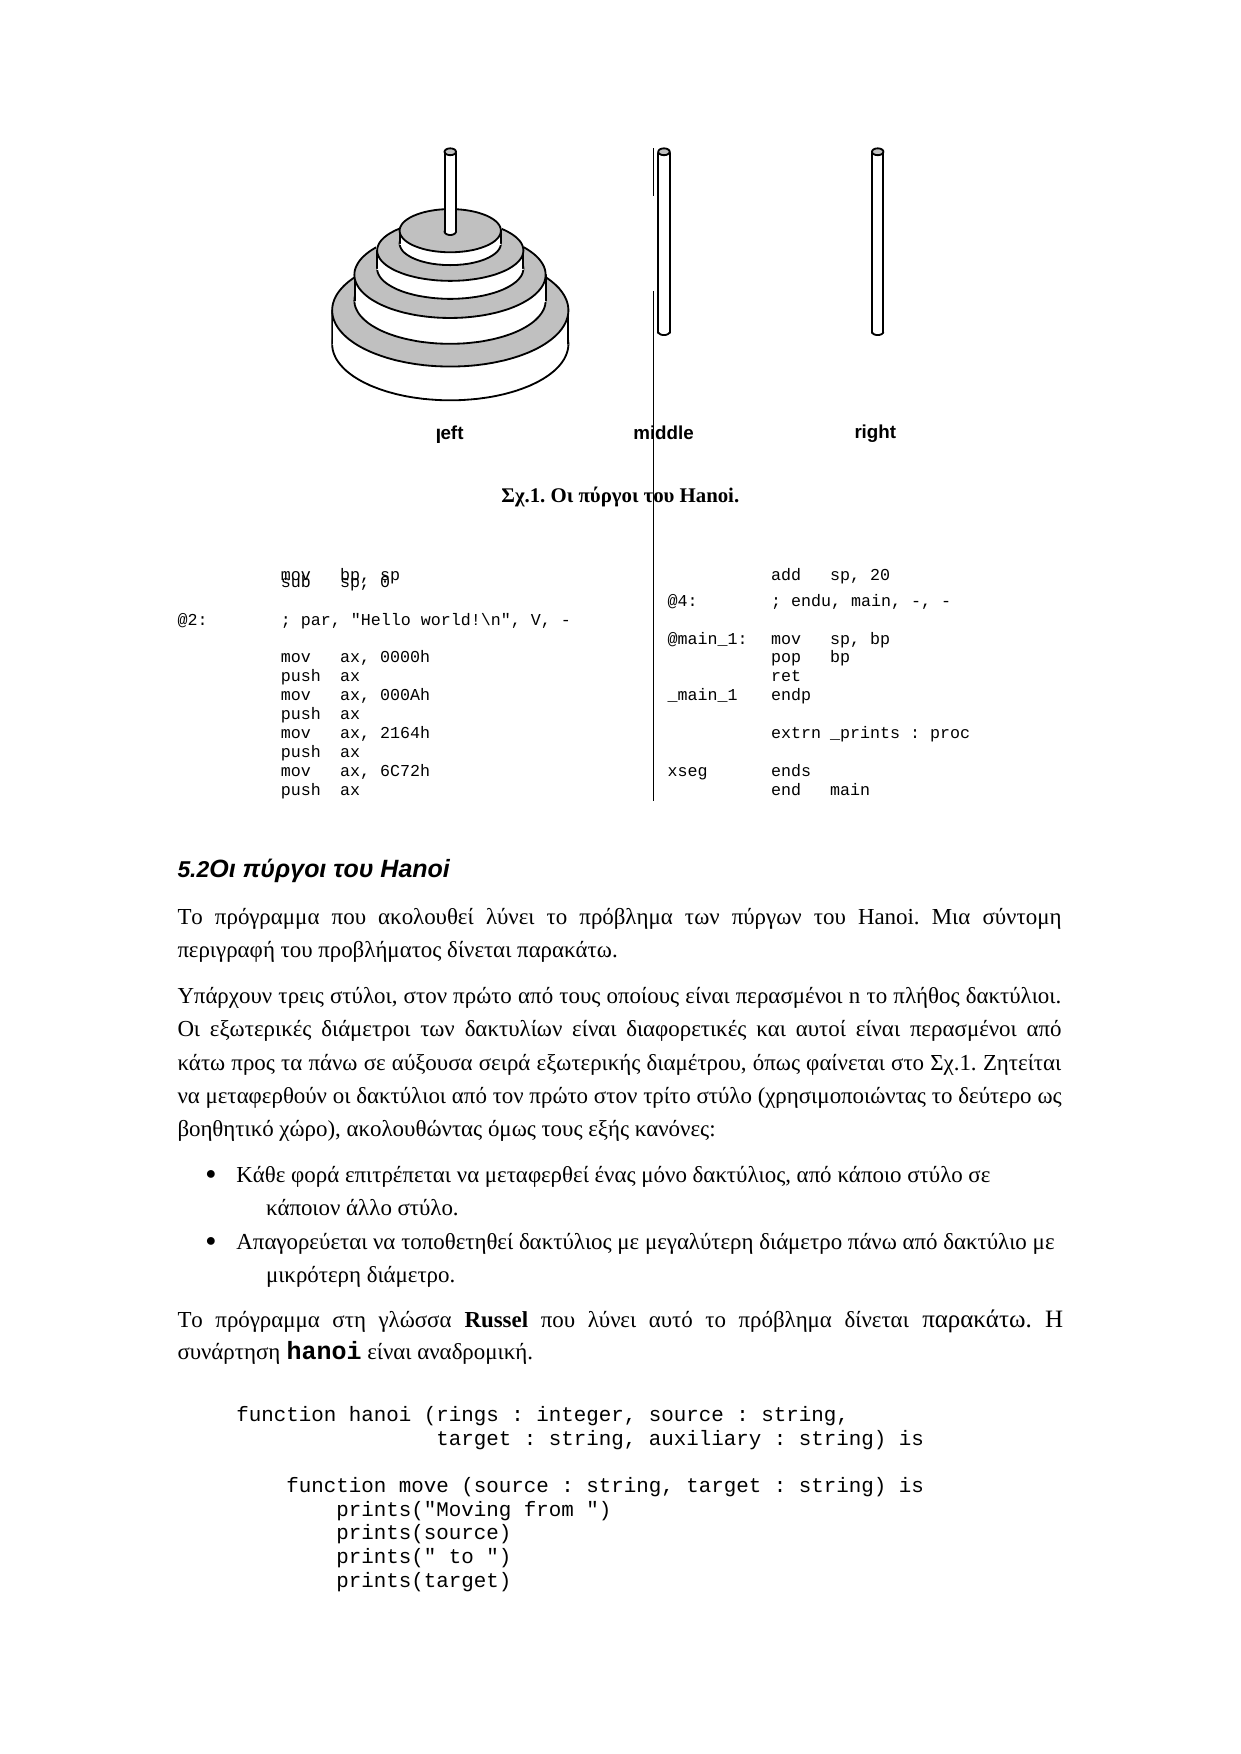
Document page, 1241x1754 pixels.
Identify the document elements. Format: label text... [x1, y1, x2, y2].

text mov ax, 4C00h [177, 404, 638, 423]
text mov ax, 6C72h [177, 762, 638, 781]
text target : string, auxiliary : string) is [236, 1428, 1063, 1451]
text assume cs:xseg, ds:xseg, ss:xseg [177, 310, 331, 328]
text @main_1: mov sp, bp [667, 630, 1063, 649]
text mov ax, 206Fh [667, 328, 1063, 347]
text mov ax, 6F77h [671, 291, 871, 310]
text mov bp, sp [177, 555, 638, 574]
text function move (source : string, target : string) is [236, 1475, 1063, 1499]
text push bp [177, 536, 638, 555]
text @2: ; par, "Hello world!\n", V, - [177, 611, 638, 630]
text @1: ; unit, main, -, - [177, 479, 331, 498]
text sub sp, 2 [667, 498, 1063, 517]
text int 21h [177, 423, 638, 442]
text 1: unit, main, -, - [177, 148, 445, 171]
text push ax [177, 781, 638, 800]
text @4: ; endu, main, -, - [667, 592, 1063, 611]
text call near ptr _main_1 [177, 385, 638, 404]
text Το πρόγραμμα στη γλώσσα Russel που λύνει αυτό το πρόβλημα δίνεται παρακάτω. Η συνάρτηση hanoi είναι αναδρομική. [177, 1300, 1063, 1367]
text push ax [671, 310, 871, 328]
text Υπάρχουν τρεις στύλοι, στον πρώτο από τους οποίους είναι περασμένοι n το πλήθος δακτύλιοι. Οι εξωτερικές διάμετροι των δακτυλίων είναι διαφορετικές και αυτοί είναι περασμένοι από κάτω προς τα πάνω σε αύξουσα σειρά εξωτερικής διαμέτρου, όπως φαίνεται στο Σχ.1. Ζητείται να μεταφερθούν οι δακτύλιοι από τον πρώτο στον τρίτο στύλο (χρησιμοποιώντας το δεύτερο ως βοηθητικό χώρο), ακολουθώντας όμως τους εξής κανόνες: [177, 975, 1063, 1142]
text Σχ.1. Οι πύργοι του Hanoi. [331, 474, 909, 507]
text org 100h [569, 328, 638, 347]
text 2: par, "Hello world!\n", V, - [457, 171, 638, 195]
text Ο τελικός κώδικας είναι ο εξής: [671, 226, 871, 259]
text 4: endu, main, -, - [884, 171, 1063, 195]
text prints(source) [236, 1522, 1063, 1546]
text call near ptr _prints [667, 536, 1063, 555]
text push ax [177, 743, 638, 762]
text pop bp [667, 649, 1063, 668]
text mov ax, 0000h [177, 649, 638, 668]
text 2: par, "Hello world!\n", V, - [177, 171, 444, 195]
text mov ax, 6548h [667, 404, 1063, 423]
text ret [667, 668, 1063, 687]
subtitle Οι πύργοι του Hanoi [177, 850, 1063, 883]
text 3: call, -, -, prints [670, 148, 872, 171]
text sub sp, 0 [177, 574, 638, 592]
text mov ax, 6F77h [884, 291, 1063, 310]
text mov ax, 000Ah [177, 687, 638, 706]
text 3: call, -, -, prints [883, 148, 1063, 171]
list Κάθε φορά επιτρέπεται να μεταφερθεί ένας μόνο δακτύλιος, από κάποιο στύλο σε κάποιον άλλο στύλο. [207, 1154, 1063, 1221]
text Ο τελικός κώδικας είναι ο εξής: [177, 226, 399, 259]
text push ax [667, 347, 1063, 366]
text function hanoi (rings : integer, source : string, [236, 1404, 1063, 1428]
text _main_1 endp [667, 687, 1063, 706]
text mov ax, 6C6Ch [667, 366, 1063, 385]
text assume cs:xseg, ds:xseg, ss:xseg [569, 310, 638, 328]
text xseg segment public 'code' [569, 291, 638, 310]
text Ο τελικός κώδικας είναι ο εξής: [884, 226, 1063, 259]
text main proc near [536, 366, 638, 385]
text prints(target) [236, 1569, 1063, 1593]
text org 100h [177, 328, 331, 347]
text main proc near [177, 366, 365, 385]
text Ο τελικός κώδικας είναι ο εξής: [502, 226, 657, 259]
text Το πρόγραμμα που ακολουθεί λύνει το πρόβλημα των πύργων του Hanoi. Μια σύντομη περιγραφή του προβλήματος δίνεται παρακάτω. [177, 896, 1063, 962]
text @3: ; call, -, -, prints [667, 461, 1063, 479]
text push ax [884, 310, 1063, 328]
text xseg ends [667, 762, 1063, 781]
list Απαγορεύεται να τοποθετηθεί δακτύλιος με μεγαλύτερη διάμετρο πάνω από δακτύλιο με μικρότερη διάμετρο. [207, 1221, 1063, 1287]
text 1: unit, main, -, - [456, 148, 638, 171]
text end main [667, 781, 1063, 800]
text push ax [177, 706, 638, 724]
text push ax [667, 423, 1063, 442]
text prints("Moving from ") [236, 1499, 1063, 1522]
text add sp, 20 [667, 555, 1063, 574]
text xseg segment public 'code' [177, 291, 331, 310]
text push ax [177, 668, 638, 687]
text push bp [667, 517, 1063, 536]
text prints(" to ") [236, 1546, 1063, 1569]
text 4: endu, main, -, - [671, 171, 871, 195]
text main endp [177, 442, 638, 461]
text mov ax, 2164h [177, 724, 638, 743]
text _main_1 proc near [177, 517, 638, 536]
text push ax [667, 385, 1063, 404]
text extrn _prints : proc [667, 724, 1063, 743]
